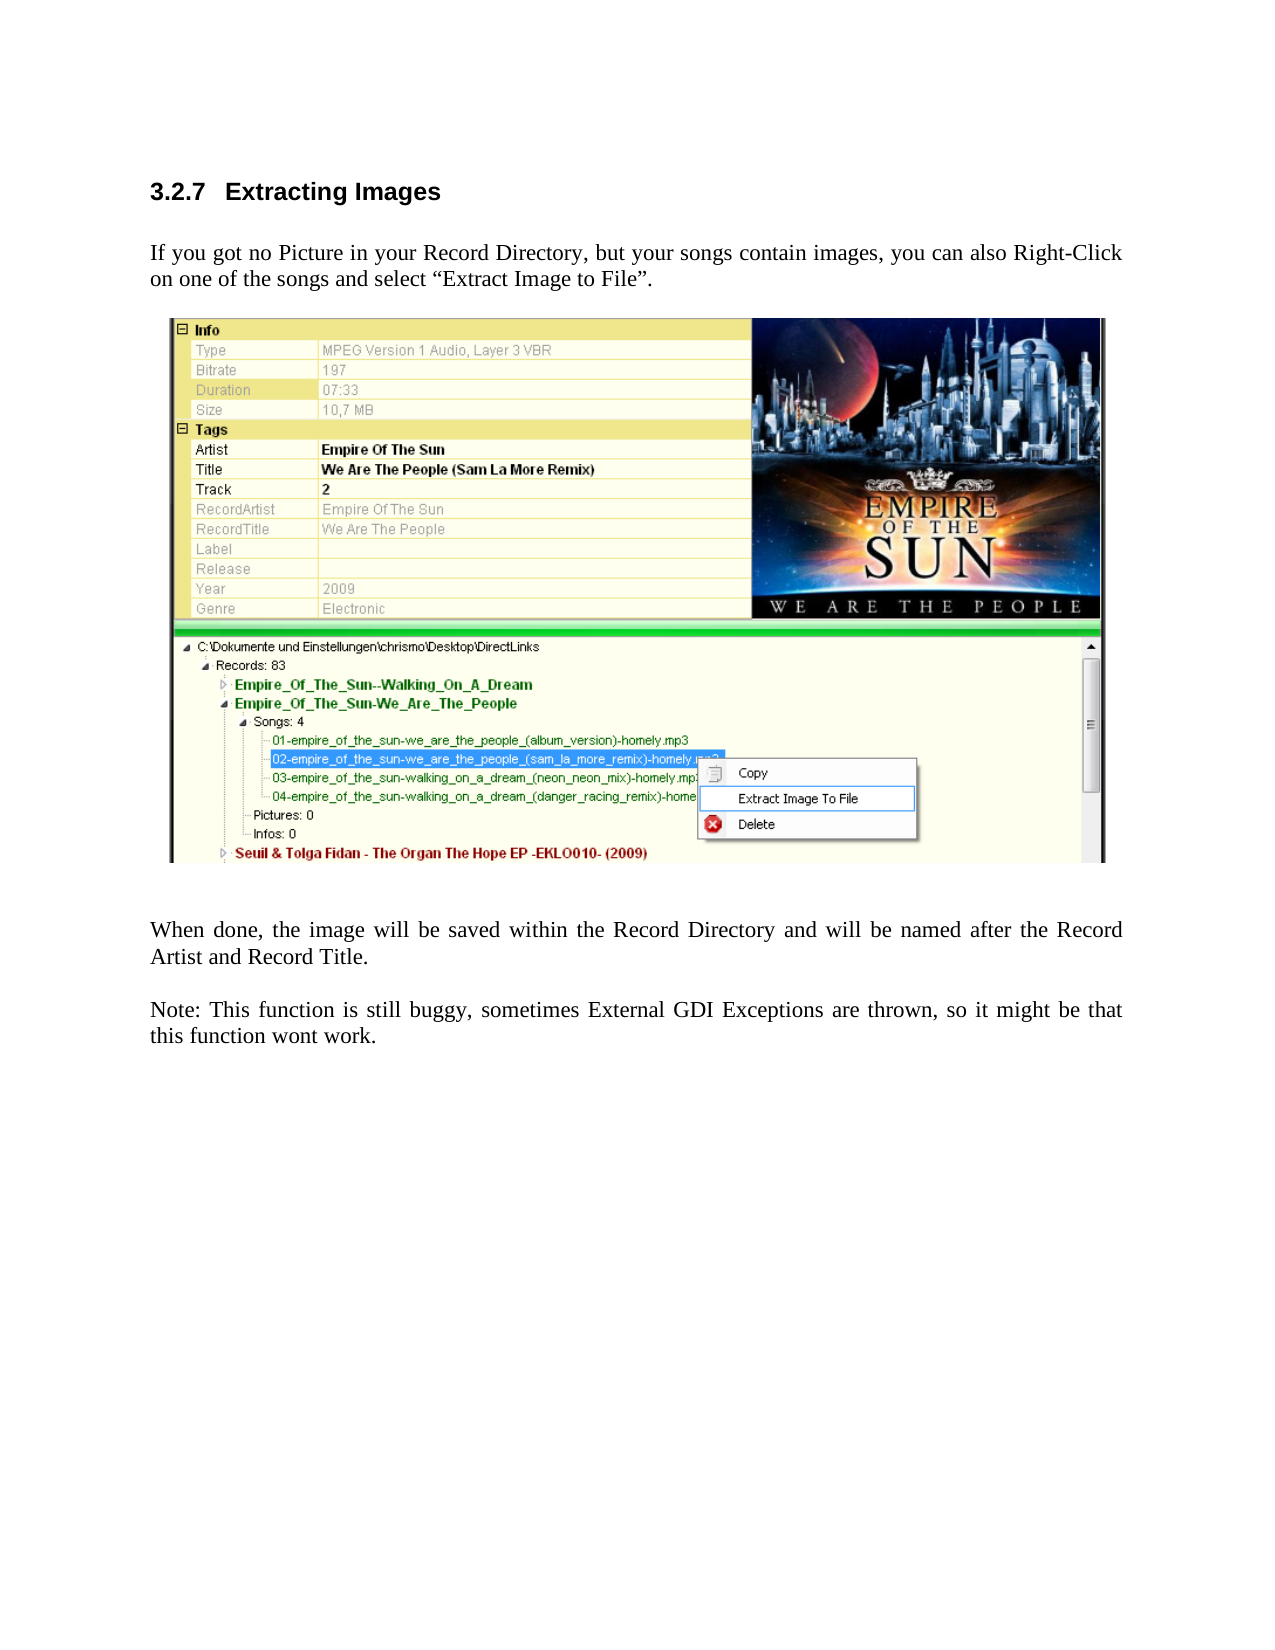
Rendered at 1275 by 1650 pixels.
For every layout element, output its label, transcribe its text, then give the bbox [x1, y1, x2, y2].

text When done, the image will be saved within the Record Directory and will be named after the Record Artist and Record Title. [150, 916, 1125, 969]
subtitle 3.2.7 Extracting Images [150, 177, 1125, 206]
text If you got no Picture in your Record Directory, but your songs contain images, you can also Right-Click on one of the songs and select “Extract Image to File”. [150, 238, 1125, 292]
text Note: This function is still buggy, sometimes External GDI Exceptions are thrown, so it might be that this function wont work. [150, 996, 1125, 1049]
